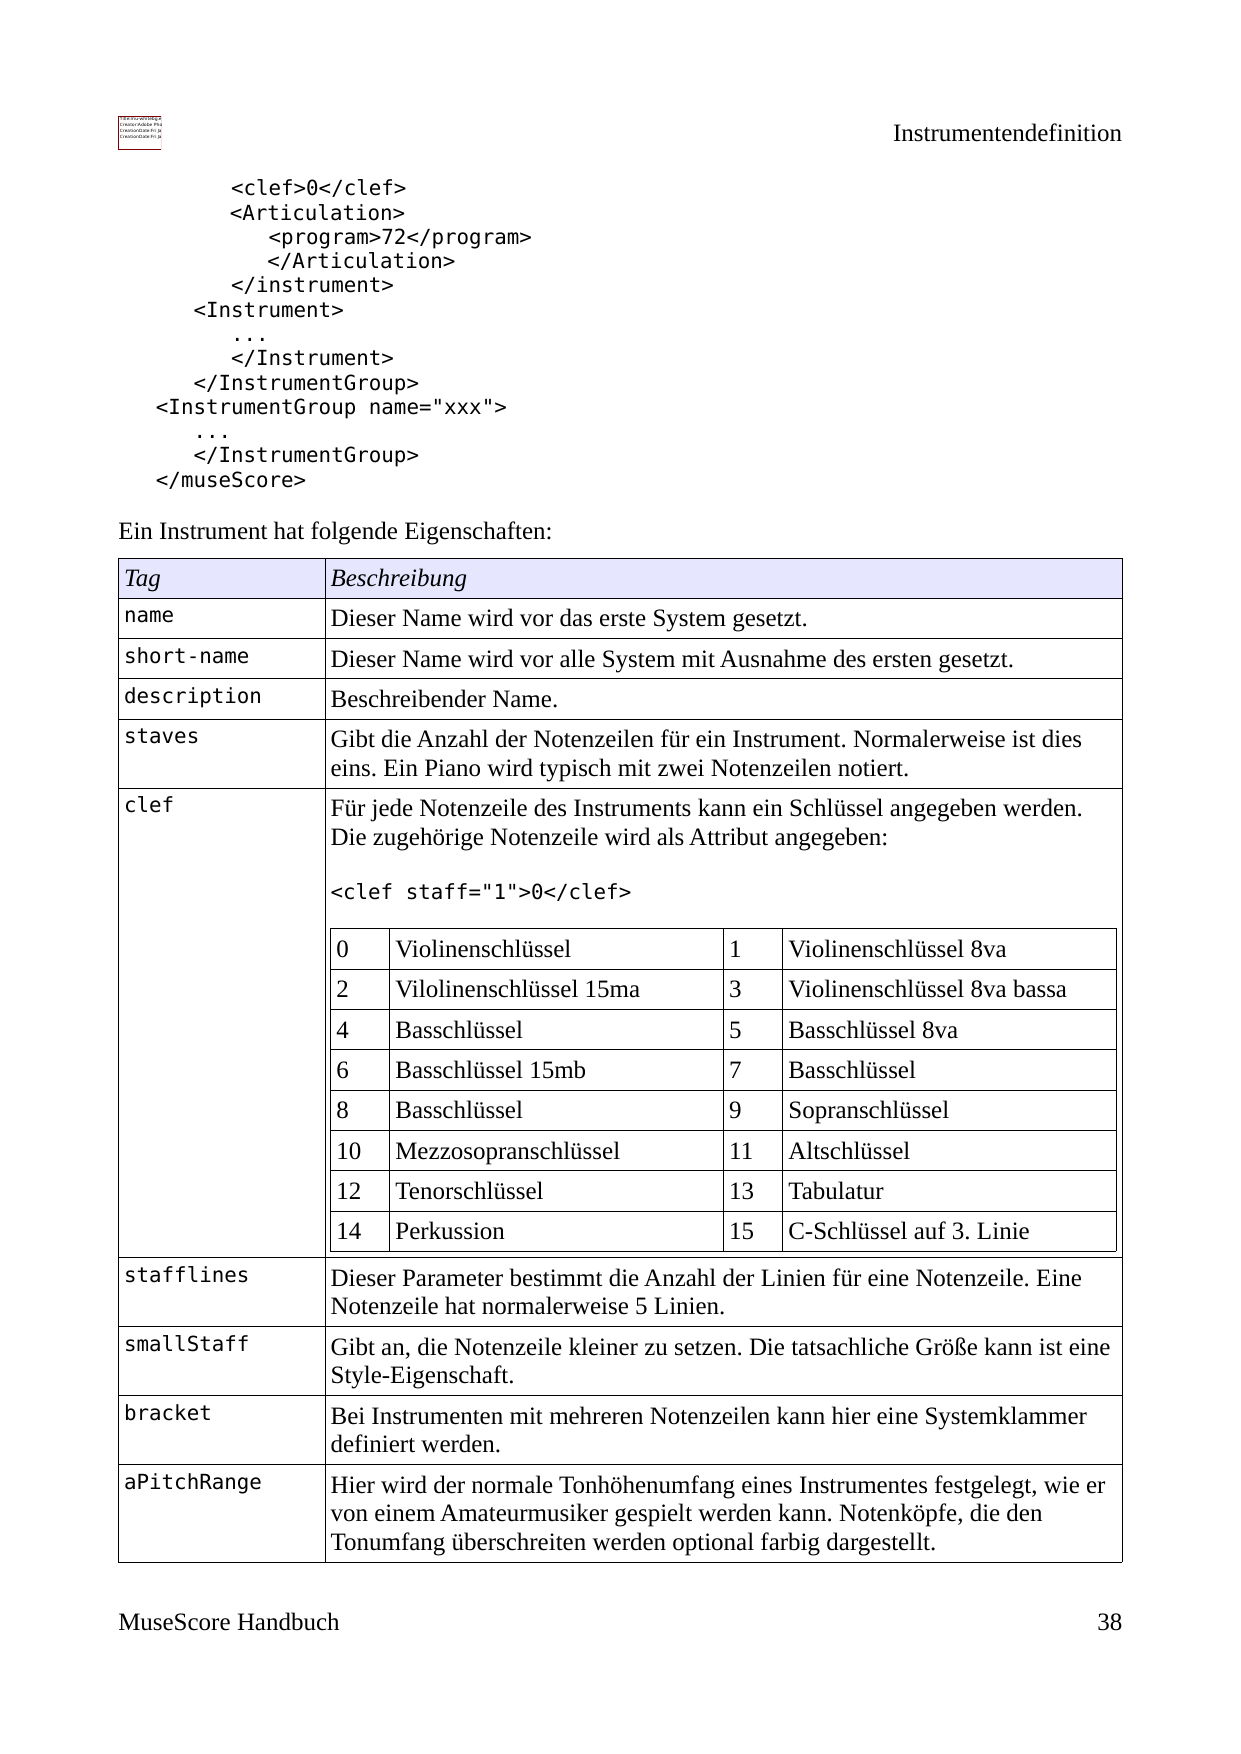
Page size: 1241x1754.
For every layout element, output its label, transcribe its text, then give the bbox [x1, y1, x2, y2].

text <program>72</program> [118, 225, 1122, 249]
text <Articulation> [118, 201, 1122, 225]
table_cell Gibt an, die Notenzeile kleiner zu setzen. Die tatsachliche Größe kann ist eine Style-Eigenschaft. [326, 1327, 1122, 1395]
table_cell 11 [724, 1131, 782, 1170]
table_cell 2 [331, 970, 389, 1009]
table_cell Für jede Notenzeile des Instruments kann ein Schlüssel angegeben werden. Die zugehörige Notenzeile wird als Attribut angegeben: <clef staff="1">0</clef> [326, 789, 1122, 1257]
text ... [118, 322, 1122, 346]
table_cell Sopranschlüssel [783, 1091, 1116, 1130]
table_cell Dieser Name wird vor alle System mit Ausnahme des ersten gesetzt. [326, 639, 1122, 678]
table_cell Basschlüssel [390, 1091, 723, 1130]
table_cell 9 [724, 1091, 782, 1130]
table_cell 3 [724, 970, 782, 1009]
table_cell aPitchRange [119, 1465, 325, 1562]
table_header 1 [724, 929, 782, 969]
table_cell 13 [724, 1171, 782, 1211]
table_cell Mezzosopranschlüssel [390, 1131, 723, 1170]
text </instrument> [118, 273, 1122, 298]
table_cell staves [119, 720, 325, 788]
table_cell Beschreibender Name. [326, 679, 1122, 719]
table_cell Altschlüssel [783, 1131, 1116, 1170]
table_header Violinenschlüssel 8va [783, 929, 1116, 969]
table_cell Basschlüssel 8va [783, 1010, 1116, 1049]
table_cell Tabulatur [783, 1171, 1116, 1211]
table_cell Dieser Name wird vor das erste System gesetzt. [326, 599, 1122, 638]
text </Articulation> [118, 249, 1122, 273]
table_cell C-Schlüssel auf 3. Linie [783, 1212, 1116, 1251]
table_cell description [119, 679, 325, 719]
text </InstrumentGroup> [118, 443, 1122, 468]
text <clef>0</clef> [118, 176, 1122, 201]
table_cell 7 [724, 1050, 782, 1089]
table_cell 6 [331, 1050, 389, 1089]
table_cell Perkussion [390, 1212, 723, 1251]
table_cell 5 [724, 1010, 782, 1049]
table_cell Hier wird der normale Tonhöhenumfang eines Instrumentes festgelegt, wie er von einem Amateurmusiker gespielt werden kann. Notenköpfe, die den Tonumfang überschreiten werden optional farbig dargestellt. [326, 1465, 1122, 1562]
table_cell Dieser Parameter bestimmt die Anzahl der Linien für eine Notenzeile. Eine Notenzeile hat normalerweise 5 Linien. [326, 1258, 1122, 1326]
text <Instrument> [118, 298, 1122, 322]
table_cell bracket [119, 1396, 325, 1464]
text </Instrument> [118, 346, 1122, 371]
table_cell short-name [119, 639, 325, 678]
table_header Tag [119, 559, 325, 598]
table_cell smallStaff [119, 1327, 325, 1395]
table_cell Gibt die Anzahl der Notenzeilen für ein Instrument. Normalerweise ist dies eins. Ein Piano wird typisch mit zwei Notenzeilen notiert. [326, 720, 1122, 788]
table_cell 8 [331, 1091, 389, 1130]
table_cell Bei Instrumenten mit mehreren Notenzeilen kann hier eine Systemklammer definiert werden. [326, 1396, 1122, 1464]
table_cell 15 [724, 1212, 782, 1251]
text </InstrumentGroup> [118, 371, 1122, 395]
table_cell clef [119, 789, 325, 1257]
text <InstrumentGroup name="xxx"> [118, 395, 1122, 419]
table_cell name [119, 599, 325, 638]
table_header Beschreibung [326, 559, 1122, 598]
table_cell 14 [331, 1212, 389, 1251]
table_cell Basschlüssel [390, 1010, 723, 1049]
table_cell Basschlüssel 15mb [390, 1050, 723, 1089]
text Ein Instrument hat folgende Eigenschaften: [118, 516, 1004, 545]
table_header 0 [331, 929, 389, 969]
table_cell 12 [331, 1171, 389, 1211]
table_cell Tenorschlüssel [390, 1171, 723, 1211]
text ... [118, 419, 1122, 443]
table_cell Basschlüssel [783, 1050, 1116, 1089]
table_cell Violinenschlüssel 8va bassa [783, 970, 1116, 1009]
table_cell 4 [331, 1010, 389, 1049]
table_cell 10 [331, 1131, 389, 1170]
table_cell stafflines [119, 1258, 325, 1326]
table_cell Vilolinenschlüssel 15ma [390, 970, 723, 1009]
text </museScore> [118, 468, 1122, 492]
table_header Violinenschlüssel [390, 929, 723, 969]
